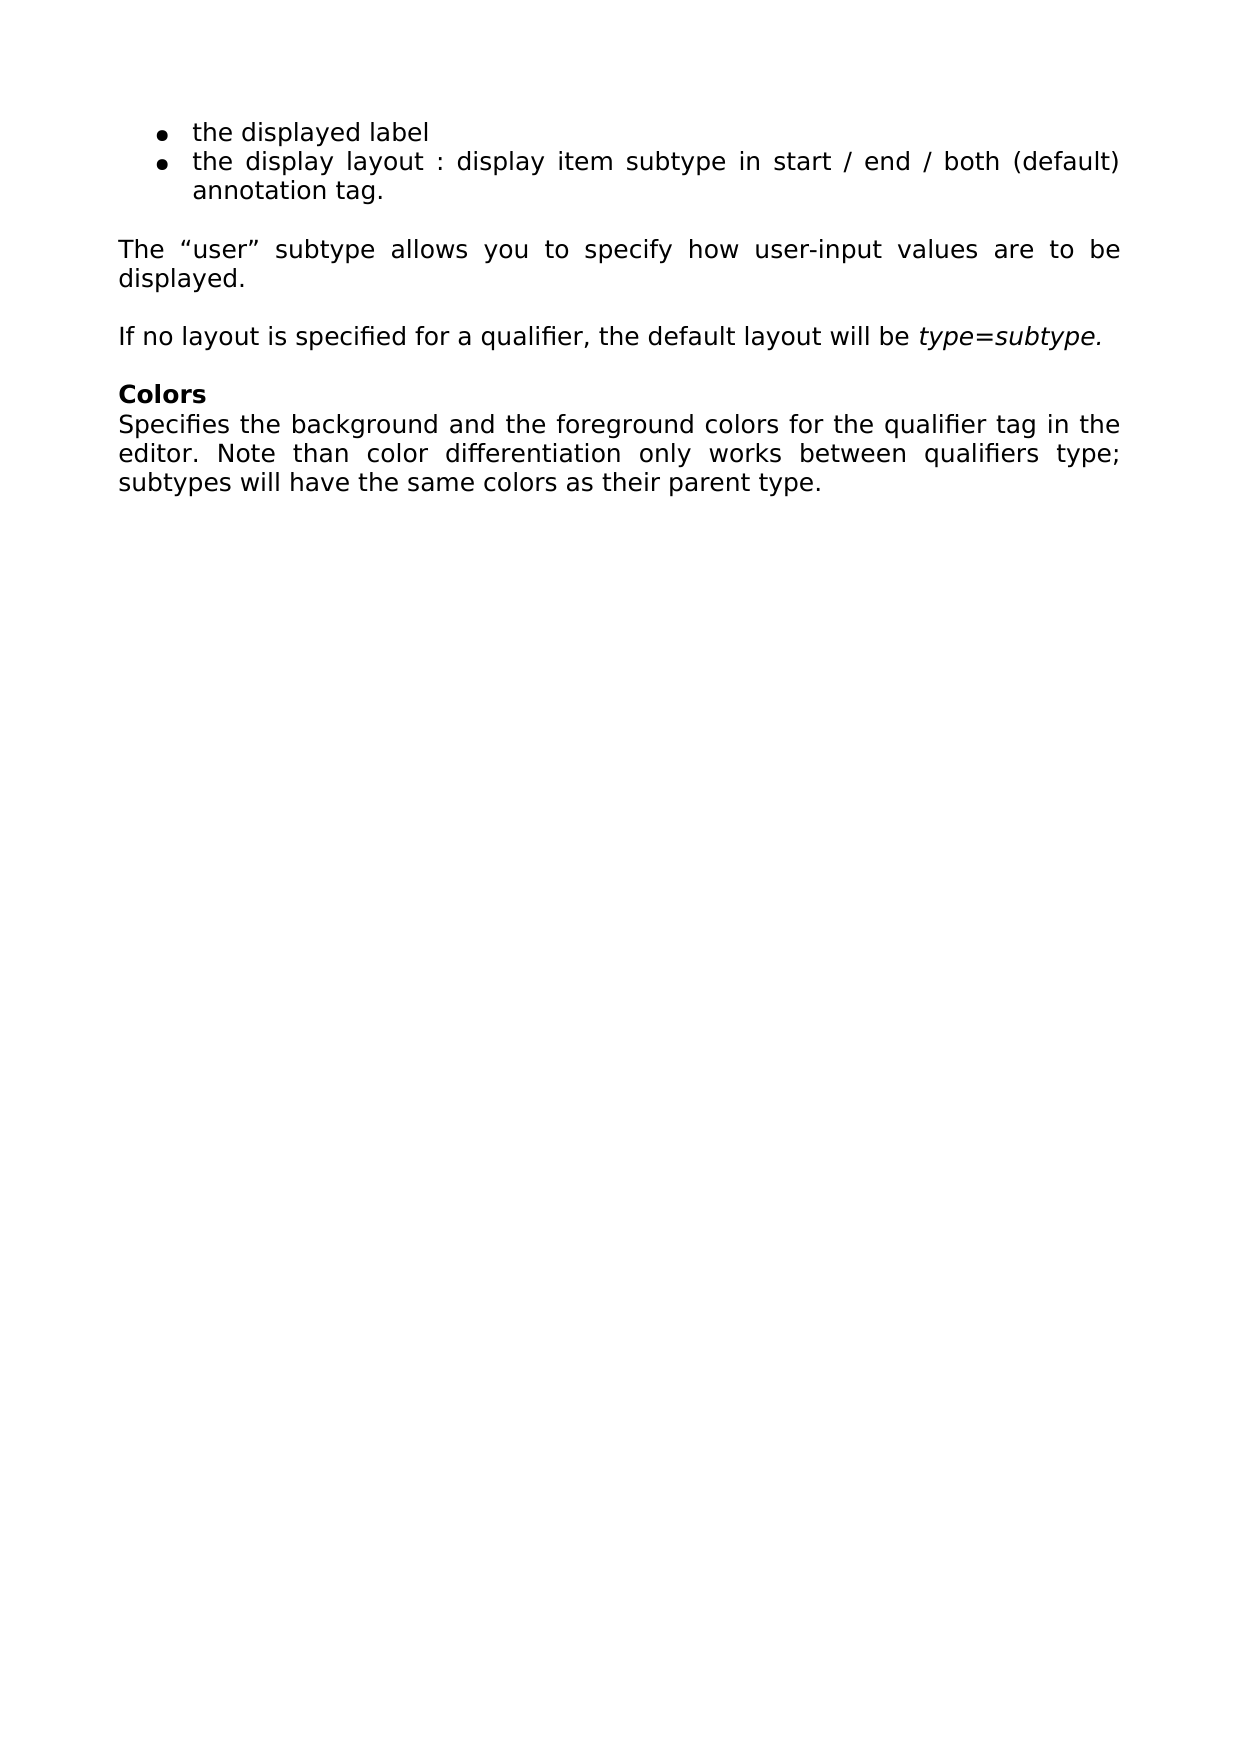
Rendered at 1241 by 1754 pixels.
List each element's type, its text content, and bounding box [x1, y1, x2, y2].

text The “user” subtype allows you to specify how user-input values are to be displayed. [118, 235, 1122, 293]
list the display layout : display item subtype in start / end / both (default) annotation tag. [154, 147, 1122, 206]
text Colors [118, 381, 1122, 410]
list the displayed label [154, 118, 1122, 147]
text If no layout is specified for a qualifier, the default layout will be type=subtype. [118, 322, 1122, 351]
text Specifies the background and the foreground colors for the qualifier tag in the editor. Note than color differentiation only works between qualifiers type; subtypes will have the same colors as their parent type. [118, 410, 1122, 497]
